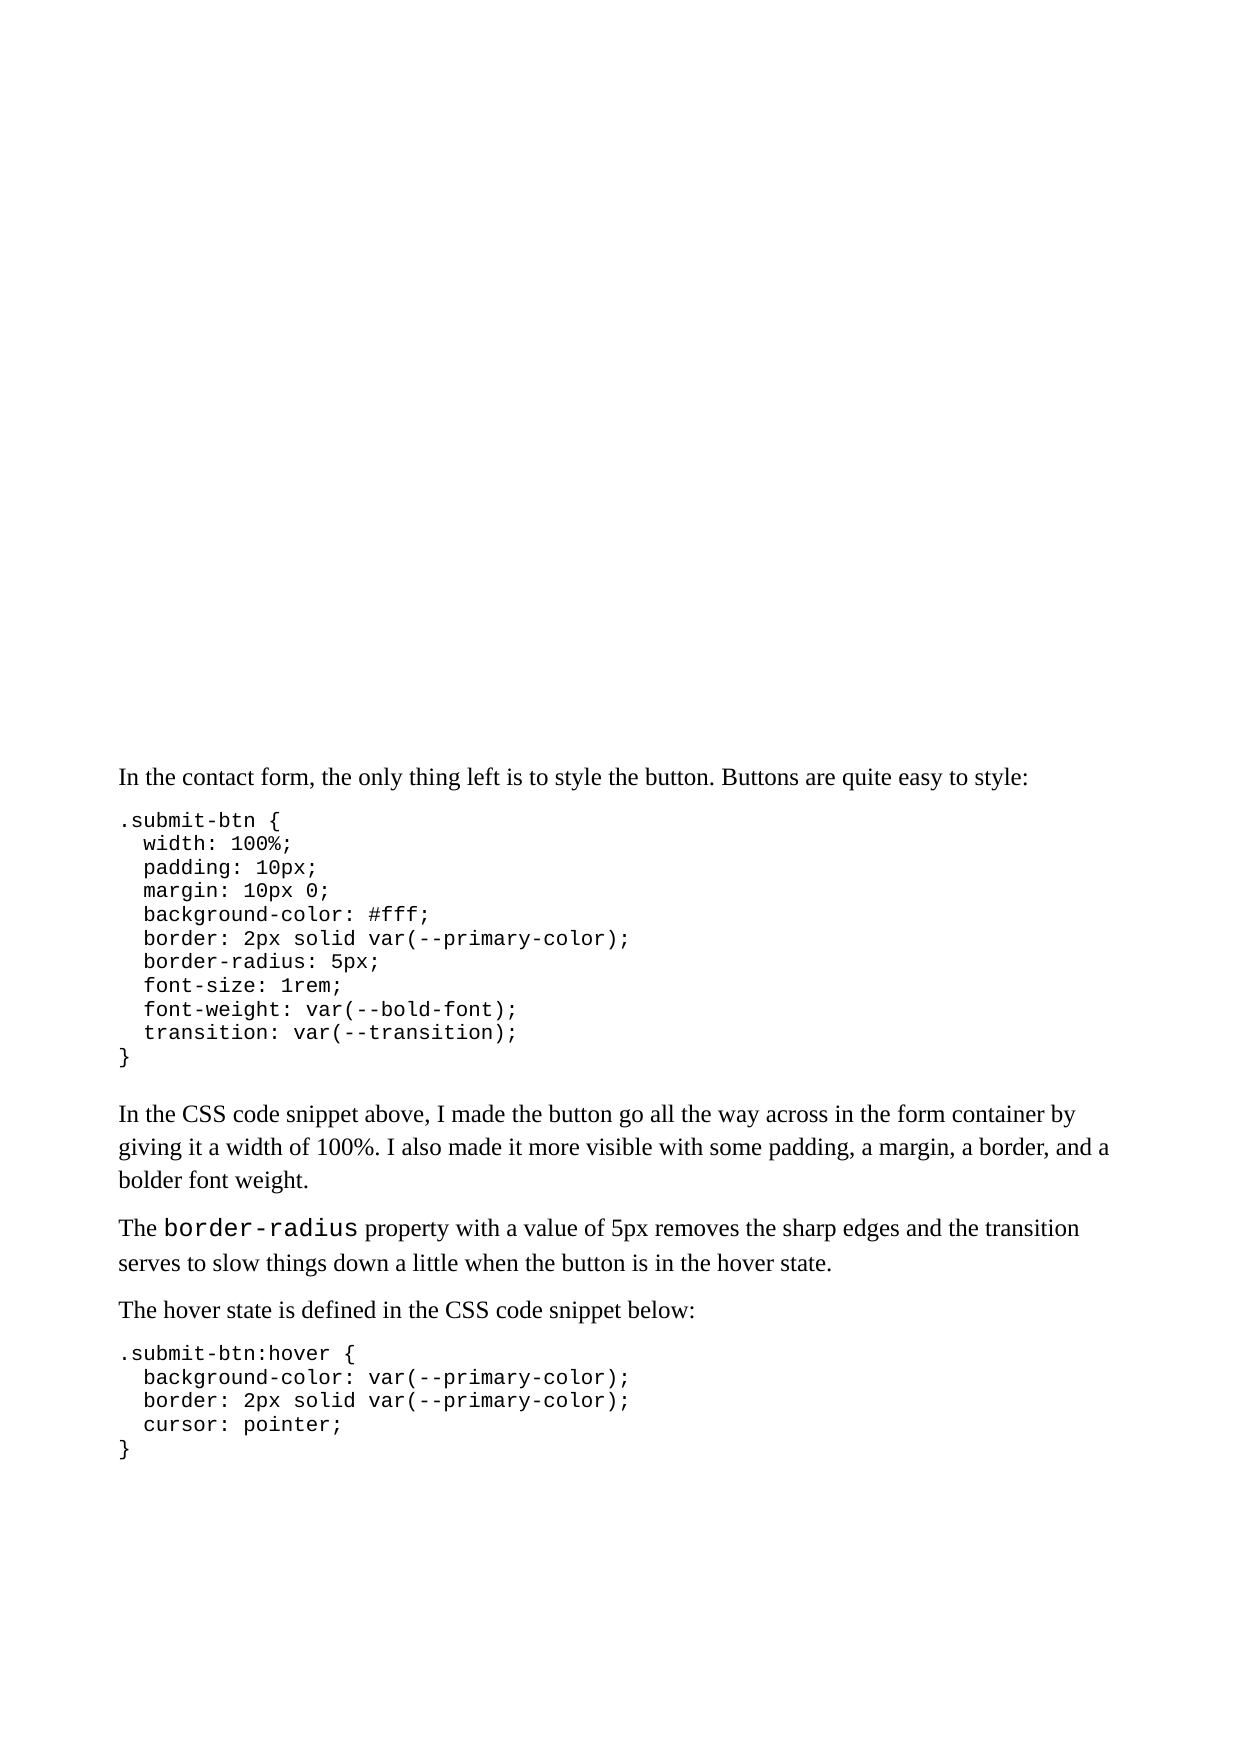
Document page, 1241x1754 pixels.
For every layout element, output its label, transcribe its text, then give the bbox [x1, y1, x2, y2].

text font-size: 1rem; [118, 975, 1122, 999]
text } [118, 1438, 1122, 1461]
text width: 100%; [118, 833, 1122, 857]
text In the contact form, the only thing left is to style the button. Buttons are quite easy to style: [118, 762, 1122, 791]
text font-weight: var(--bold-font); [118, 999, 1122, 1022]
text padding: 10px; [118, 857, 1122, 881]
text The border-radius property with a value of 5px removes the sharp edges and the transition serves to slow things down a little when the button is in the hover state. [118, 1213, 1122, 1277]
text border-radius: 5px; [118, 951, 1122, 975]
text .submit-btn:hover { [118, 1343, 1122, 1367]
text margin: 10px 0; [118, 881, 1122, 904]
text border: 2px solid var(--primary-color); [118, 1390, 1122, 1414]
text cursor: pointer; [118, 1414, 1122, 1438]
text In the CSS code snippet above, I made the button go all the way across in the form container by giving it a width of 100%. I also made it more visible with some padding, a margin, a border, and a bolder font weight. [118, 1099, 1122, 1194]
text border: 2px solid var(--primary-color); [118, 928, 1122, 951]
text transition: var(--transition); [118, 1022, 1122, 1046]
text } [118, 1046, 1122, 1070]
text background-color: var(--primary-color); [118, 1367, 1122, 1390]
text background-color: #fff; [118, 904, 1122, 928]
text The hover state is defined in the CSS code snippet below: [118, 1296, 1122, 1324]
text .submit-btn { [118, 809, 1122, 833]
